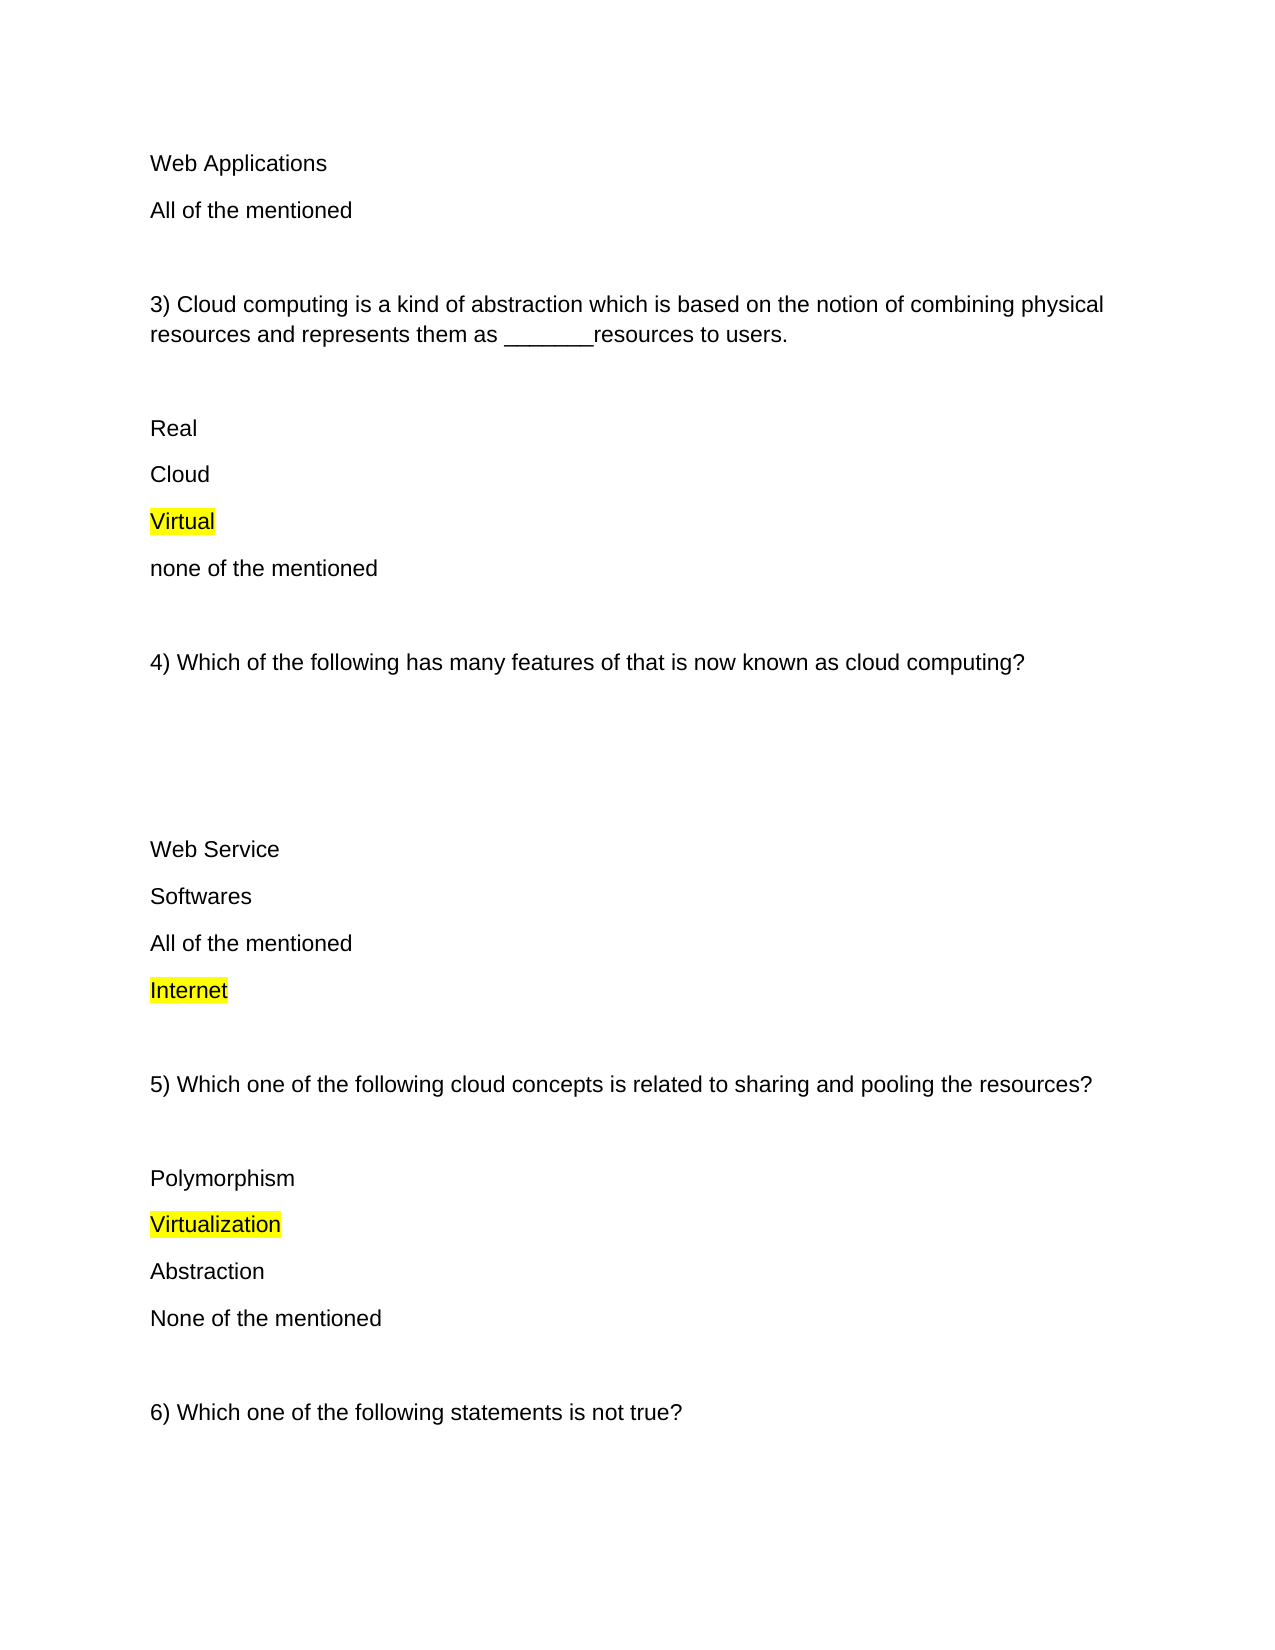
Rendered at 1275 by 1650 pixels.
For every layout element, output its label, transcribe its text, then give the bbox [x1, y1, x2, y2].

text Softwares [150, 883, 1125, 910]
text Web Service [150, 836, 1125, 863]
text Virtual [150, 508, 1125, 535]
text 4) Which of the following has many features of that is now known as cloud computing? [150, 649, 1125, 675]
text Web Applications [150, 150, 1125, 176]
text All of the mentioned [150, 197, 1125, 223]
text Polymorphism [150, 1164, 1125, 1191]
text None of the mentioned [150, 1305, 1125, 1332]
text Abstraction [150, 1258, 1125, 1285]
text Real [150, 414, 1125, 441]
text Cloud [150, 461, 1125, 488]
text 5) Which one of the following cloud concepts is related to sharing and pooling the resources? [150, 1071, 1125, 1097]
text 3) Cloud computing is a kind of abstraction which is based on the notion of combining physical resources and represents them as _______resources to users. [150, 291, 1125, 347]
text Virtualization [150, 1211, 1125, 1238]
text All of the mentioned [150, 930, 1125, 957]
text 6) Which one of the following statements is not true? [150, 1399, 1125, 1425]
text none of the mentioned [150, 555, 1125, 582]
text Internet [150, 977, 1125, 1003]
